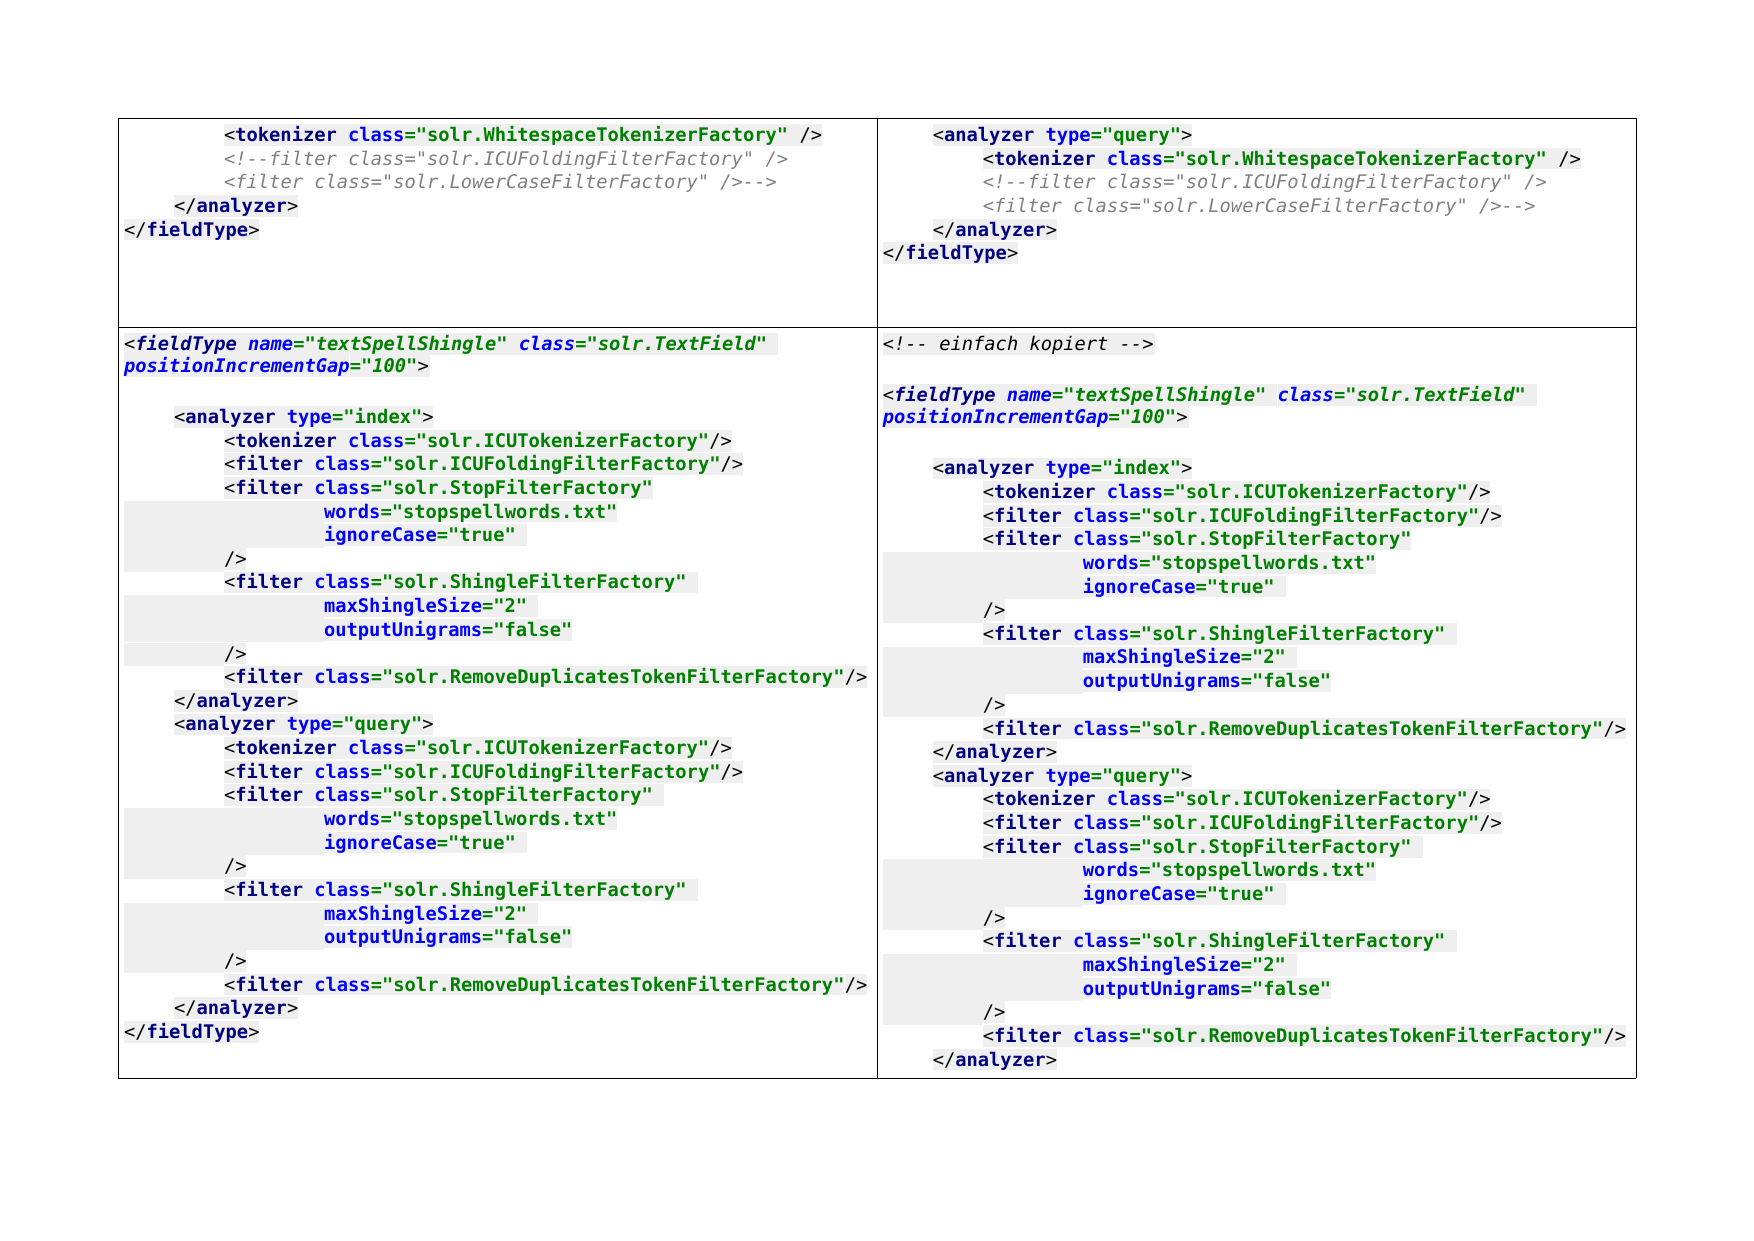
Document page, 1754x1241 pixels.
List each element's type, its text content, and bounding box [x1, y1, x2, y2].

table_cell <tokenizer class="solr.WhitespaceTokenizerFactory" /> <!--filter class="solr.ICUFoldingFilterFactory" /> <filter class="solr.LowerCaseFilterFactory" />--> </analyzer> </fieldType> [119, 119, 877, 327]
table_cell <!-- einfach kopiert --> <fieldType name="textSpellShingle" class="solr.TextField" positionIncrementGap="100"> <analyzer type="index"> <tokenizer class="solr.ICUTokenizerFactory"/> <filter class="solr.ICUFoldingFilterFactory"/> <filter class="solr.StopFilterFactory" words="stopspellwords.txt" ignoreCase="true" /> <filter class="solr.ShingleFilterFactory" maxShingleSize="2" outputUnigrams="false" /> <filter class="solr.RemoveDuplicatesTokenFilterFactory"/> </analyzer> <analyzer type="query"> <tokenizer class="solr.ICUTokenizerFactory"/> <filter class="solr.ICUFoldingFilterFactory"/> <filter class="solr.StopFilterFactory" words="stopspellwords.txt" ignoreCase="true" /> <filter class="solr.ShingleFilterFactory" maxShingleSize="2" outputUnigrams="false" /> <filter class="solr.RemoveDuplicatesTokenFilterFactory"/> </analyzer> [878, 328, 1636, 1078]
table_cell <fieldType name="textSpellShingle" class="solr.TextField" positionIncrementGap="100"> <analyzer type="index"> <tokenizer class="solr.ICUTokenizerFactory"/> <filter class="solr.ICUFoldingFilterFactory"/> <filter class="solr.StopFilterFactory" words="stopspellwords.txt" ignoreCase="true" /> <filter class="solr.ShingleFilterFactory" maxShingleSize="2" outputUnigrams="false" /> <filter class="solr.RemoveDuplicatesTokenFilterFactory"/> </analyzer> <analyzer type="query"> <tokenizer class="solr.ICUTokenizerFactory"/> <filter class="solr.ICUFoldingFilterFactory"/> <filter class="solr.StopFilterFactory" words="stopspellwords.txt" ignoreCase="true" /> <filter class="solr.ShingleFilterFactory" maxShingleSize="2" outputUnigrams="false" /> <filter class="solr.RemoveDuplicatesTokenFilterFactory"/> </analyzer> </fieldType> [119, 328, 877, 1078]
table_cell <analyzer type="query"> <tokenizer class="solr.WhitespaceTokenizerFactory" /> <!--filter class="solr.ICUFoldingFilterFactory" /> <filter class="solr.LowerCaseFilterFactory" />--> </analyzer> </fieldType> [878, 119, 1636, 327]
